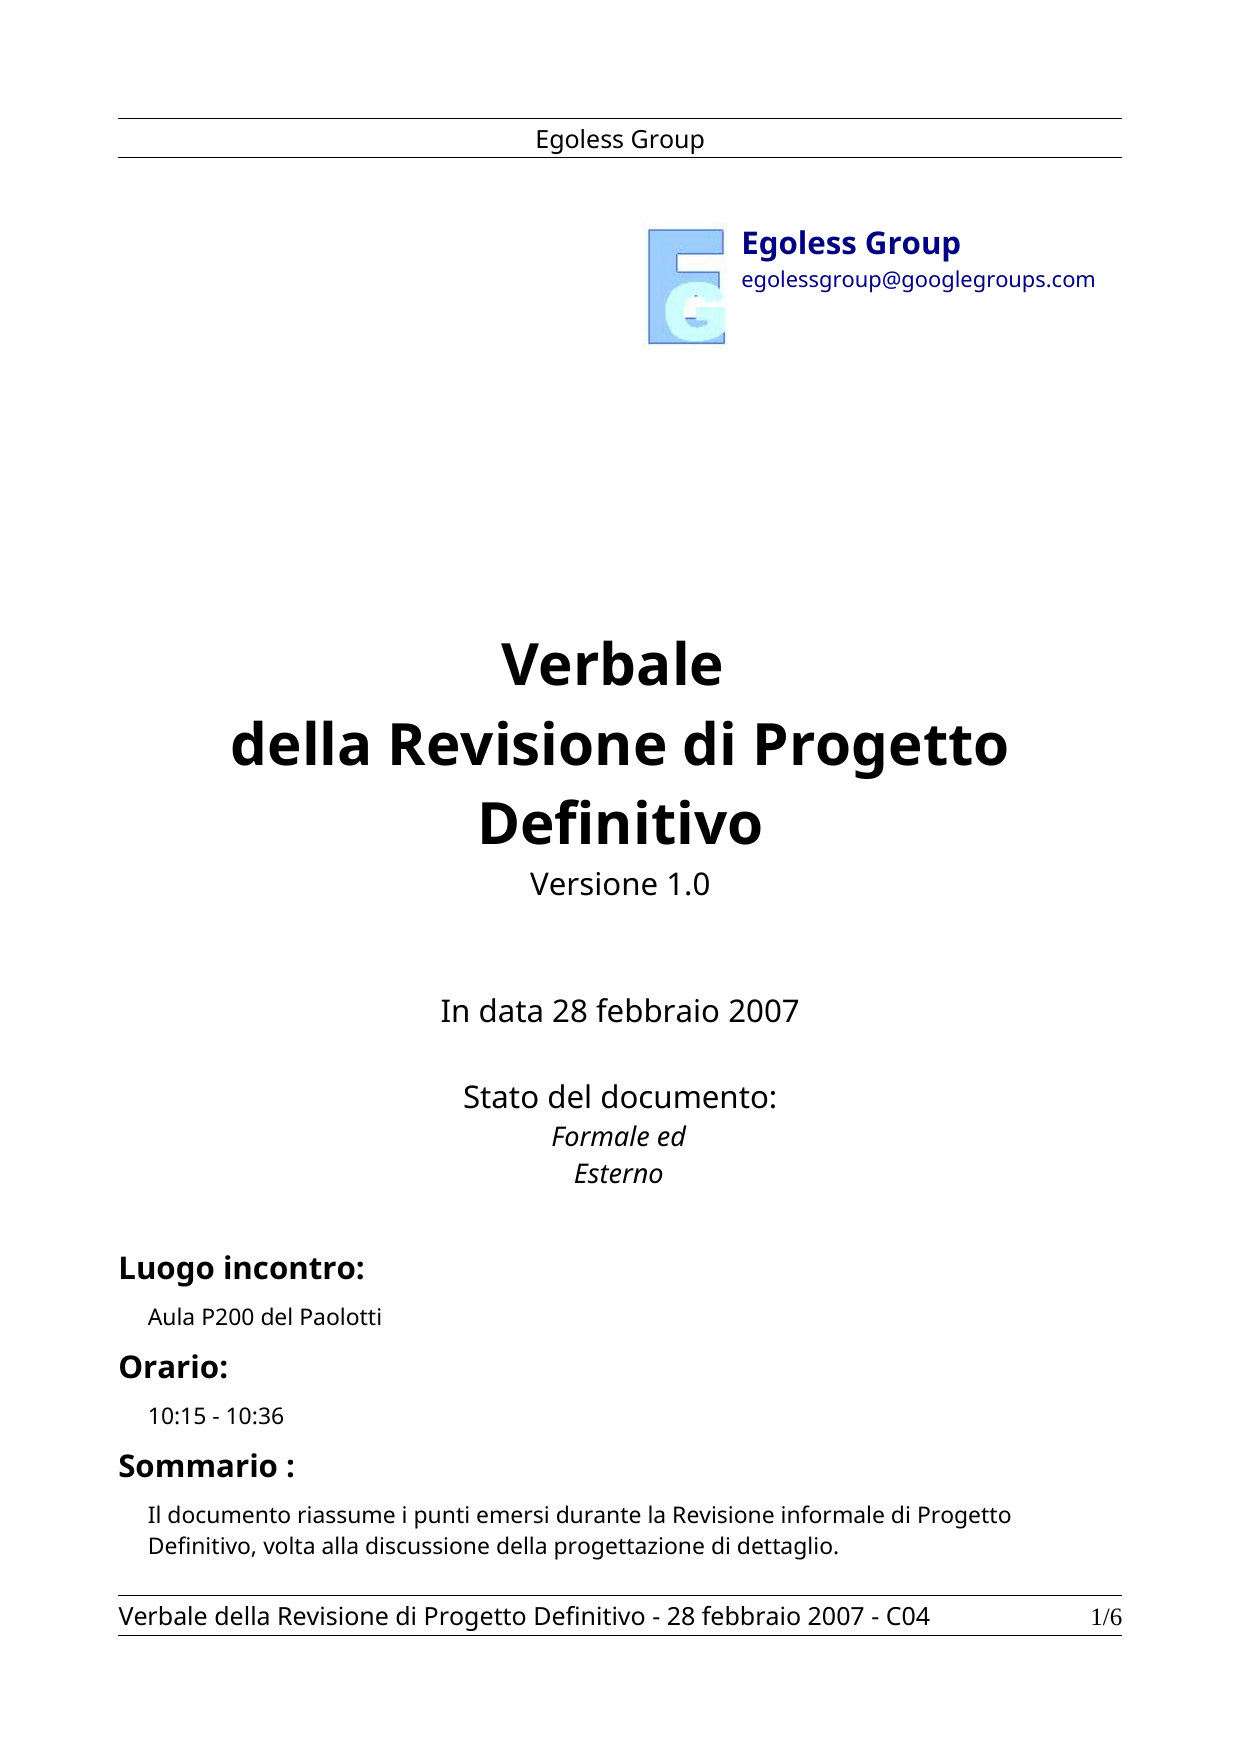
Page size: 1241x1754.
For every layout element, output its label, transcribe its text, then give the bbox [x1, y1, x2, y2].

text Stato del documento: [118, 1075, 1122, 1117]
text In data 28 febbraio 2007 [118, 989, 1122, 1032]
picture [642, 223, 733, 352]
text 10:15 - 10:36 [148, 1400, 1122, 1431]
table_header [118, 216, 735, 385]
text Orario: [118, 1345, 1122, 1388]
text Esterno [118, 1154, 1122, 1191]
text Aula P200 del Paolotti [148, 1301, 1122, 1332]
text Luogo incontro: [118, 1246, 1122, 1289]
text Verbale [118, 623, 1122, 703]
text Il documento riassume i punti emersi durante la Revisione informale di Progetto Definitivo, volta alla discussione della progettazione di dettaglio. [148, 1499, 1122, 1561]
table_header Egoless Group egolessgroup@googlegroups.com [735, 216, 1122, 385]
text Sommario : [118, 1444, 1122, 1486]
text Versione 1.0 [118, 862, 1122, 904]
text della Revisione di Progetto Definitivo [118, 703, 1122, 862]
text Formale ed [118, 1117, 1122, 1154]
